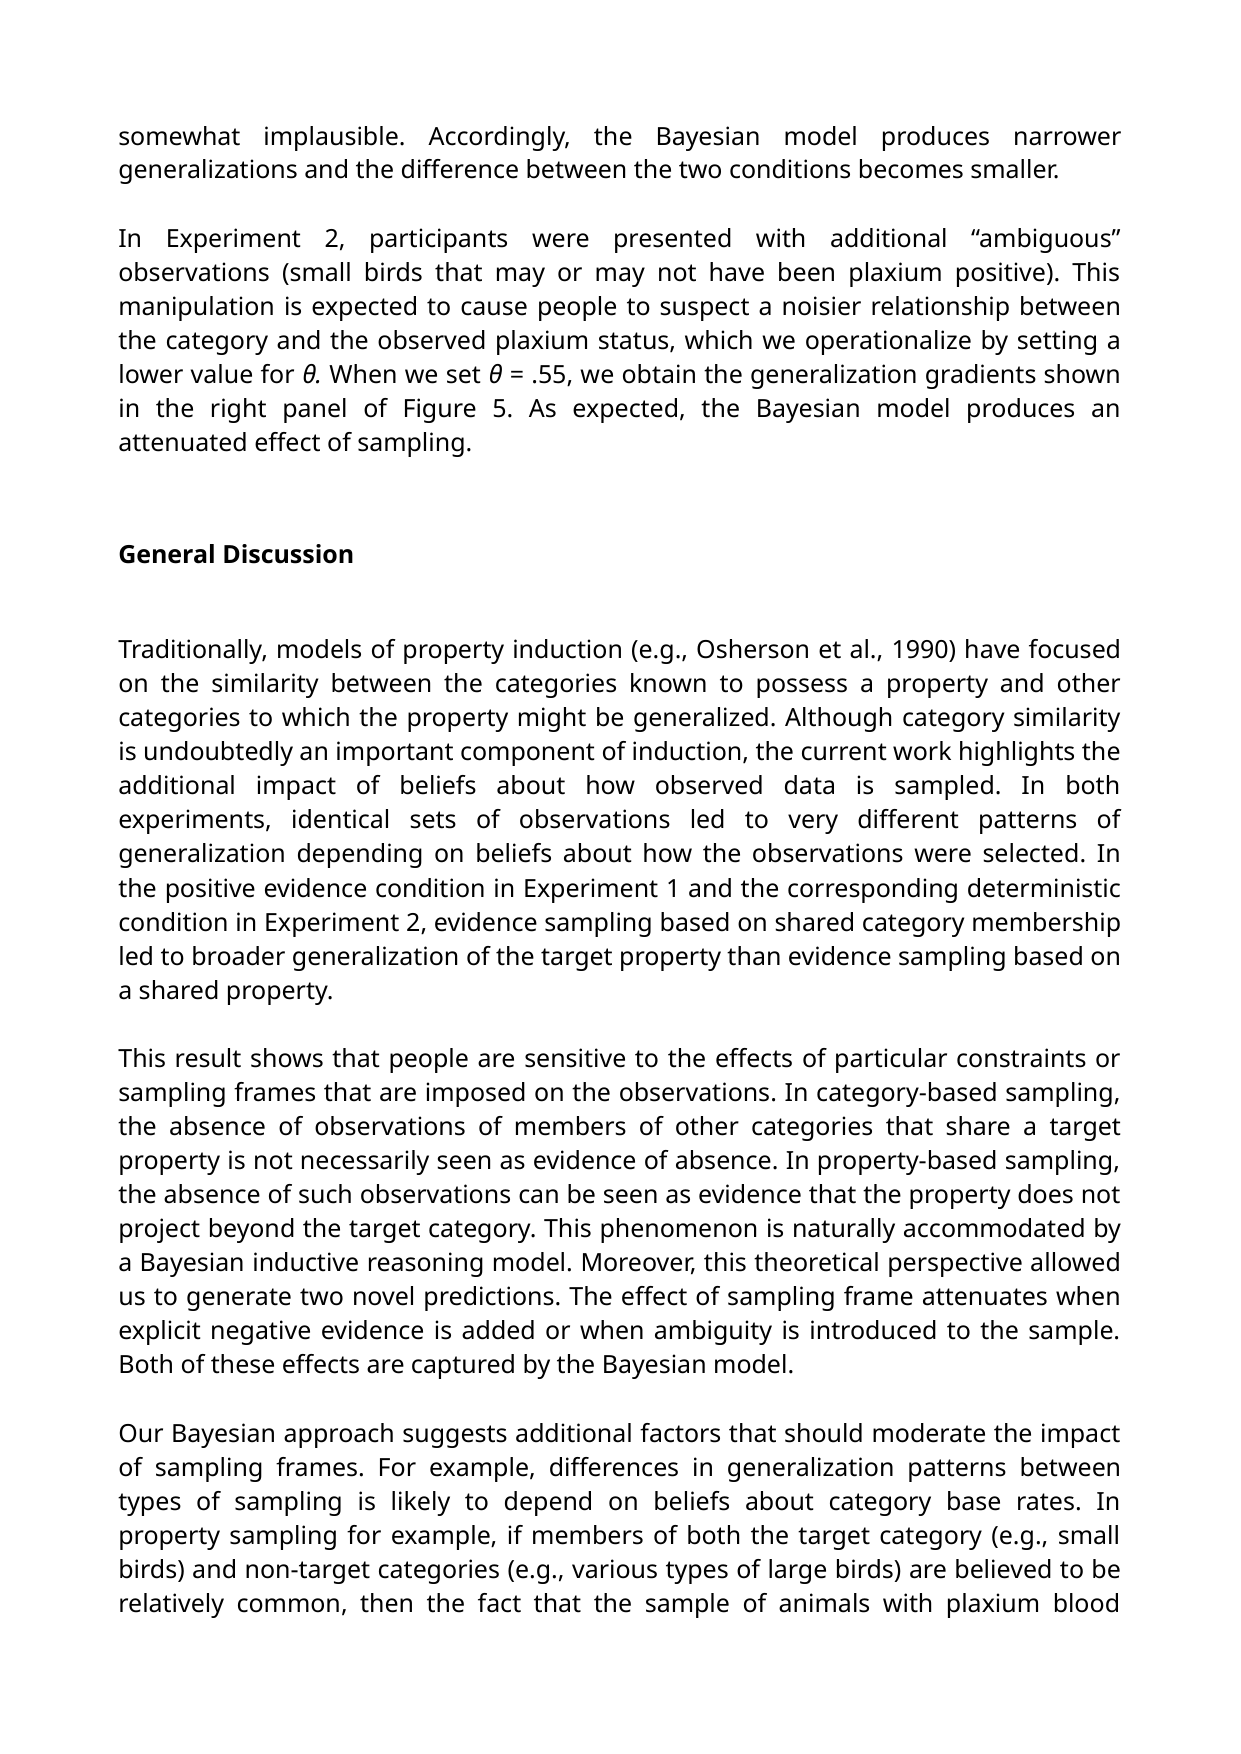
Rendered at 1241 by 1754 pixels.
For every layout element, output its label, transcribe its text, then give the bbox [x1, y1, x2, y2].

text This result shows that people are sensitive to the effects of particular constraints or sampling frames that are imposed on the observations. In category-based sampling, the absence of observations of members of other categories that share a target property is not necessarily seen as evidence of absence. In property-based sampling, the absence of such observations can be seen as evidence that the property does not project beyond the target category. This phenomenon is naturally accommodated by a Bayesian inductive reasoning model. Moreover, this theoretical perspective allowed us to generate two novel predictions. The effect of sampling frame attenuates when explicit negative evidence is added or when ambiguity is introduced to the sample. Both of these effects are captured by the Bayesian model. [118, 1041, 1122, 1381]
text Our Bayesian approach suggests additional factors that should moderate the impact of sampling frames. For example, differences in generalization patterns between types of sampling is likely to depend on beliefs about category base rates. In property sampling for example, if members of both the target category (e.g., small birds) and non-target categories (e.g., various types of large birds) are believed to be relatively common, then the fact that the sample of animals with plaxium blood [118, 1415, 1122, 1619]
text In Experiment 2, participants were presented with additional “ambiguous” observations (small birds that may or may not have been plaxium positive). This manipulation is expected to cause people to suspect a noisier relationship between the category and the observed plaxium status, which we operationalize by setting a lower value for θ. When we set θ = .55, we obtain the generalization gradients shown in the right panel of Figure 5. As expected, the Bayesian model produces an attenuated effect of sampling. [118, 220, 1122, 459]
text General Discussion [118, 537, 1122, 571]
text Traditionally, models of property induction (e.g., Osherson et al., 1990) have focused on the similarity between the categories known to possess a property and other categories to which the property might be generalized. Although category similarity is undoubtedly an important component of induction, the current work highlights the additional impact of beliefs about how observed data is sampled. In both experiments, identical sets of observations led to very different patterns of generalization depending on beliefs about how the observations were selected. In the positive evidence condition in Experiment 1 and the corresponding deterministic condition in Experiment 2, evidence sampling based on shared category membership led to broader generalization of the target property than evidence sampling based on a shared property. [118, 632, 1122, 1006]
text somewhat implausible. Accordingly, the Bayesian model produces narrower generalizations and the difference between the two conditions becomes smaller. [118, 118, 1122, 186]
